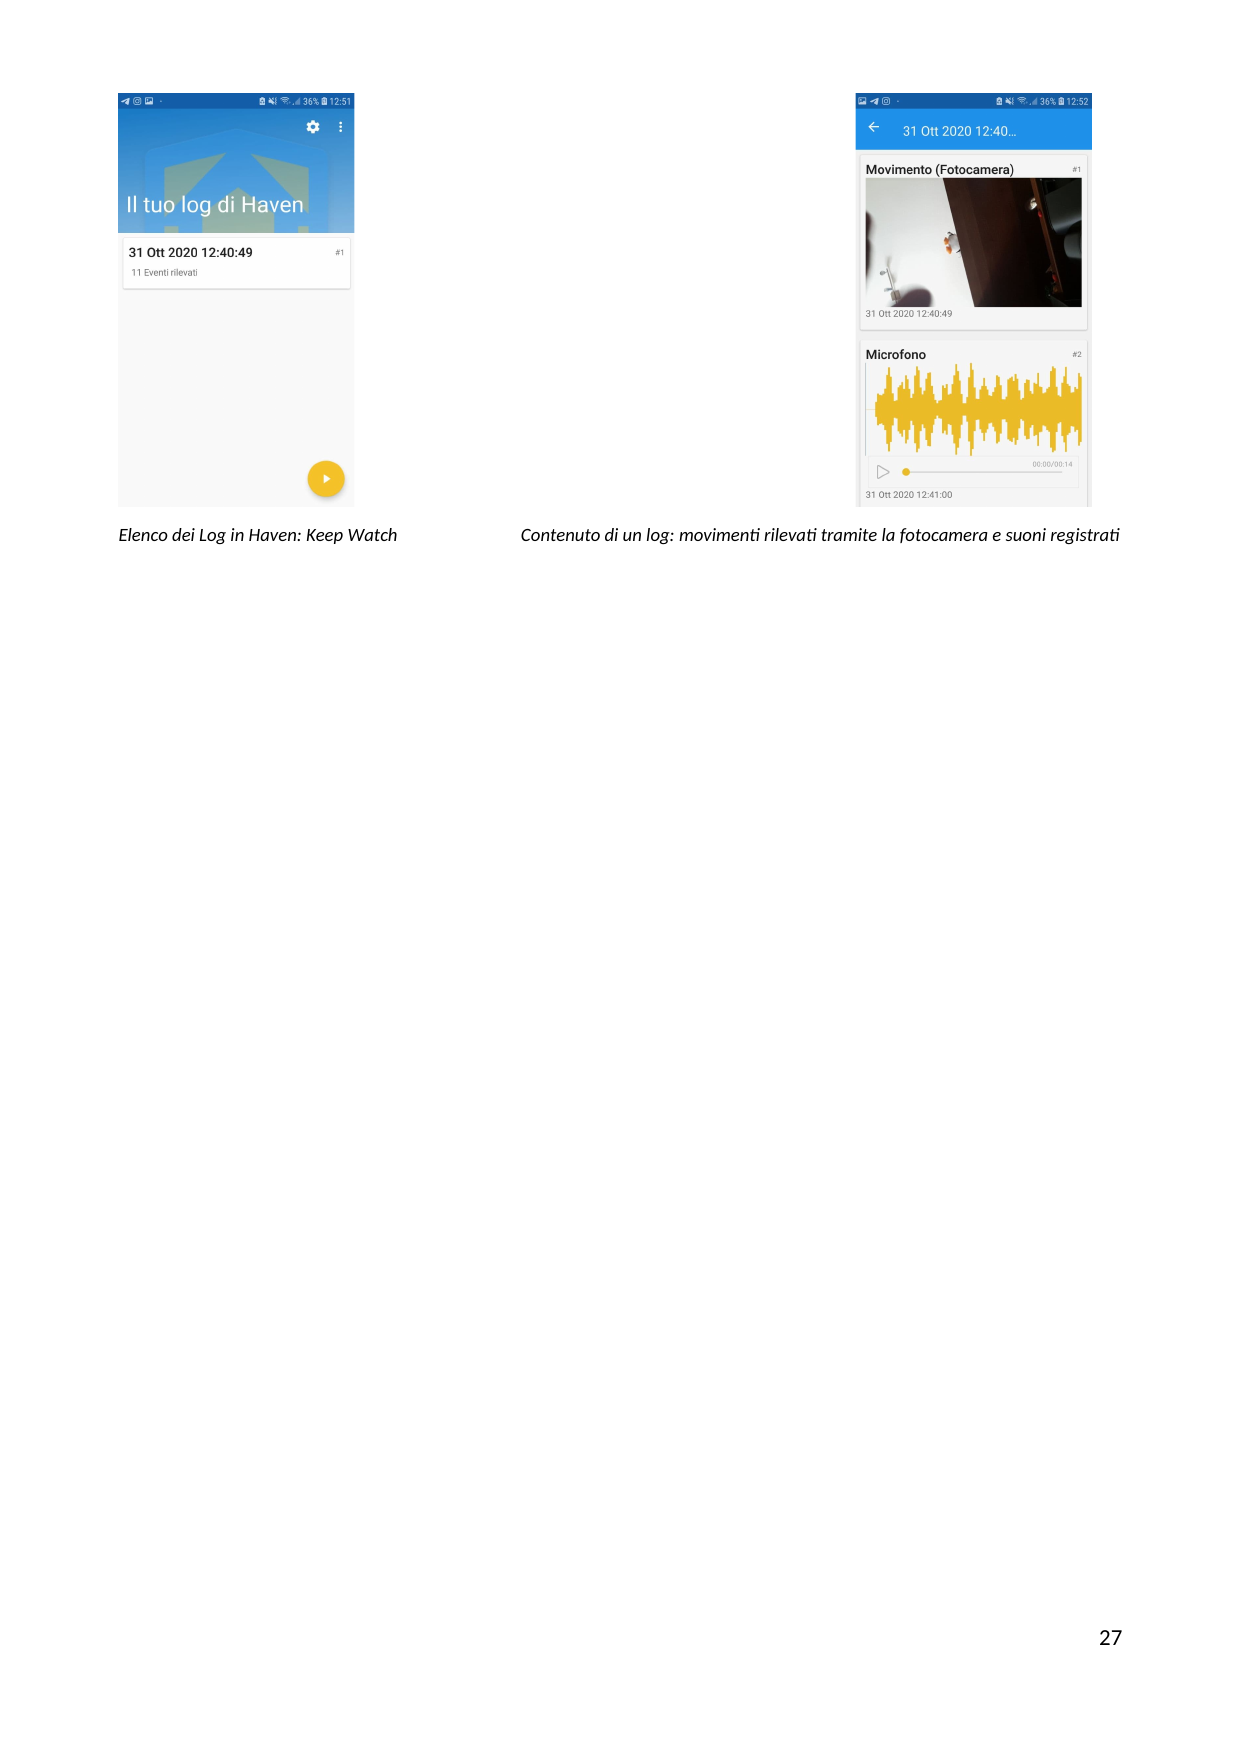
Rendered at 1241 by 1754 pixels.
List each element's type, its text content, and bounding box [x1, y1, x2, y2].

text Elenco dei Log in Haven: Keep Watch Contenuto di un log: movimenti rilevati tramite la fotocamera e suoni registrati [118, 523, 1122, 546]
